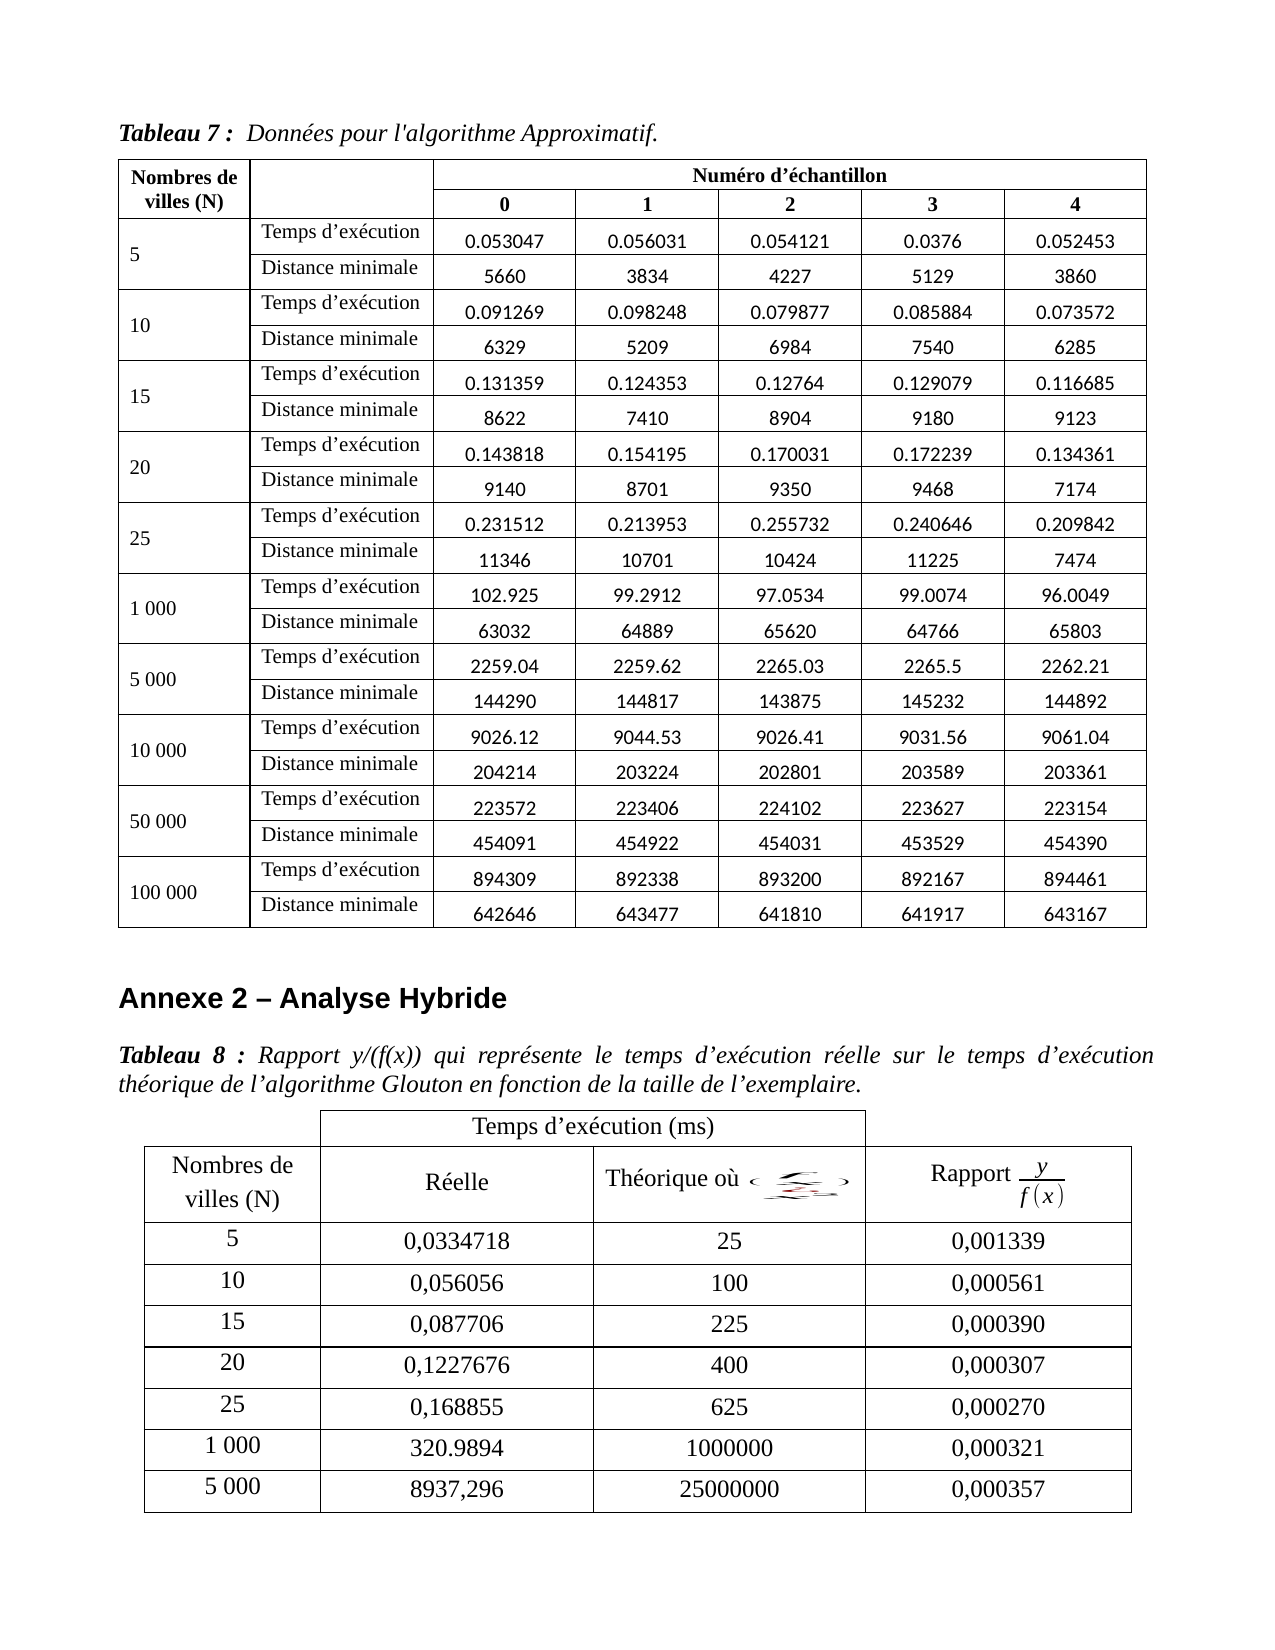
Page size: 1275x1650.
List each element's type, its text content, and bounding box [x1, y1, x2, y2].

table_cell 8904 [719, 396, 861, 431]
table_cell 4227 [719, 255, 861, 289]
table_cell 203224 [576, 751, 718, 785]
table_cell 641917 [862, 892, 1004, 927]
table_cell 625 [594, 1389, 865, 1429]
table_cell 11225 [862, 538, 1004, 572]
table_cell Distance minimale [251, 255, 433, 289]
table_cell Temps d’exécution [251, 574, 433, 608]
table_cell 50 000 [119, 786, 249, 856]
table_cell Distance minimale [251, 609, 433, 643]
table_cell Réelle [321, 1147, 593, 1222]
table_cell 6285 [1005, 326, 1146, 360]
table_cell 0.079877 [719, 290, 861, 324]
table_cell 3860 [1005, 255, 1146, 289]
table_cell 204214 [434, 751, 575, 785]
table_cell 3 [862, 190, 1004, 218]
table_header [866, 1110, 1131, 1146]
table_cell 5660 [434, 255, 575, 289]
table_cell 893200 [719, 857, 861, 891]
table_cell 400 [594, 1348, 865, 1388]
table_cell 0.124353 [576, 361, 718, 395]
table_cell Théorique où [594, 1147, 865, 1222]
table_cell 8937,296 [321, 1471, 593, 1512]
table_cell 7410 [576, 396, 718, 431]
table_cell 4 [1005, 190, 1146, 218]
table_cell 65620 [719, 609, 861, 643]
table_cell 0.056031 [576, 219, 718, 254]
table_cell 643167 [1005, 892, 1146, 927]
table_cell Distance minimale [251, 326, 433, 360]
table_cell 5209 [576, 326, 718, 360]
table_cell 10 000 [119, 715, 249, 785]
table_cell 11346 [434, 538, 575, 572]
table_cell 453529 [862, 821, 1004, 856]
table_cell 0.053047 [434, 219, 575, 254]
table_cell 144892 [1005, 680, 1146, 714]
table_cell 202801 [719, 751, 861, 785]
table_cell 63032 [434, 609, 575, 643]
table_cell 144817 [576, 680, 718, 714]
table_cell 20 [119, 432, 249, 502]
table_cell Temps d’exécution [251, 432, 433, 466]
table_cell Distance minimale [251, 396, 433, 431]
table_cell Temps d’exécution [251, 786, 433, 820]
table_cell 0 [434, 190, 575, 218]
table_cell Temps d’exécution [251, 503, 433, 537]
table_cell 9468 [862, 467, 1004, 502]
table_cell 99.0074 [862, 574, 1004, 608]
text Tableau 8 : Rapport y/(f(x)) qui représente le temps d’exécution réelle sur le temps d’exécution théorique de l’algorithme Glouton en fonction de la taille de l’exemplaire. [118, 1040, 1157, 1097]
table_cell Rapport [866, 1147, 1131, 1222]
table_cell 5129 [862, 255, 1004, 289]
table_header Numéro d’échantillon [434, 160, 1146, 189]
table_cell 6984 [719, 326, 861, 360]
table_cell 0,000321 [866, 1430, 1131, 1470]
table_cell 5 [145, 1223, 320, 1264]
table_cell Temps d’exécution [251, 644, 433, 679]
table_cell 0,168855 [321, 1389, 593, 1429]
table_cell 144290 [434, 680, 575, 714]
table_cell 15 [119, 361, 249, 431]
table_cell 0.091269 [434, 290, 575, 324]
text Tableau 7 : Données pour l'algorithme Approximatif. [118, 118, 1157, 147]
table_cell 2 [719, 190, 861, 218]
table_cell 64766 [862, 609, 1004, 643]
table_cell 96.0049 [1005, 574, 1146, 608]
table_cell 25000000 [594, 1471, 865, 1512]
table_cell 9061.04 [1005, 715, 1146, 749]
table_cell 5 000 [145, 1471, 320, 1512]
table_cell 0.255732 [719, 503, 861, 537]
table_cell 892167 [862, 857, 1004, 891]
table_cell 223572 [434, 786, 575, 820]
table_cell Distance minimale [251, 467, 433, 502]
table_cell Temps d’exécution [251, 857, 433, 891]
table_cell Distance minimale [251, 751, 433, 785]
table_cell 454031 [719, 821, 861, 856]
table_cell 10701 [576, 538, 718, 572]
table_cell 1000000 [594, 1430, 865, 1470]
table_cell 894461 [1005, 857, 1146, 891]
table_cell 2262.21 [1005, 644, 1146, 679]
table_cell 0.054121 [719, 219, 861, 254]
table_cell 0.085884 [862, 290, 1004, 324]
table_cell 224102 [719, 786, 861, 820]
table_cell 2265.03 [719, 644, 861, 679]
table_cell 1 [576, 190, 718, 218]
table_cell 143875 [719, 680, 861, 714]
table_cell 0.12764 [719, 361, 861, 395]
table_cell 8701 [576, 467, 718, 502]
table_cell 9180 [862, 396, 1004, 431]
table_cell 2265.5 [862, 644, 1004, 679]
table_cell 9026.41 [719, 715, 861, 749]
table_cell 10424 [719, 538, 861, 572]
table_cell 3834 [576, 255, 718, 289]
table_cell 20 [145, 1348, 320, 1388]
table_cell 0,000270 [866, 1389, 1131, 1429]
table_cell 10 [145, 1265, 320, 1305]
table_cell 894309 [434, 857, 575, 891]
table_cell 25 [594, 1223, 865, 1264]
table_cell 0.052453 [1005, 219, 1146, 254]
table_cell 15 [145, 1306, 320, 1346]
table_cell 9123 [1005, 396, 1146, 431]
table_cell 9044.53 [576, 715, 718, 749]
table_cell 0.134361 [1005, 432, 1146, 466]
table_cell 0.098248 [576, 290, 718, 324]
table_cell 223406 [576, 786, 718, 820]
table_cell 7174 [1005, 467, 1146, 502]
table_cell 1 000 [145, 1430, 320, 1470]
table_cell 0,056056 [321, 1265, 593, 1305]
table_cell 0.170031 [719, 432, 861, 466]
table_cell 1 000 [119, 574, 249, 643]
table_cell 0,000390 [866, 1306, 1131, 1346]
table_cell Temps d’exécution [251, 715, 433, 749]
table_cell 0.143818 [434, 432, 575, 466]
table_cell 0.0376 [862, 219, 1004, 254]
table_cell Temps d’exécution [251, 361, 433, 395]
table_cell 9031.56 [862, 715, 1004, 749]
table_cell 320.9894 [321, 1430, 593, 1470]
table_cell 64889 [576, 609, 718, 643]
subtitle Annexe 2 – Analyse Hybride [118, 981, 1157, 1015]
table_header Nombres de villes (N) [119, 160, 249, 218]
table_cell 145232 [862, 680, 1004, 714]
table_cell 2259.62 [576, 644, 718, 679]
table_cell 2259.04 [434, 644, 575, 679]
table_cell 99.2912 [576, 574, 718, 608]
table_cell 8622 [434, 396, 575, 431]
table_cell 0,087706 [321, 1306, 593, 1346]
table_header [144, 1110, 320, 1146]
table_cell 0,000561 [866, 1265, 1131, 1305]
table_cell 100 000 [119, 857, 249, 927]
table_cell 0.209842 [1005, 503, 1146, 537]
table_cell 10 [119, 290, 249, 360]
table_cell 0.213953 [576, 503, 718, 537]
table_cell 102.925 [434, 574, 575, 608]
table_cell 0,001339 [866, 1223, 1131, 1264]
table_cell Distance minimale [251, 680, 433, 714]
table_header Temps d’exécution (ms) [321, 1111, 865, 1146]
table_header [251, 160, 433, 218]
table_cell 5 [119, 219, 249, 289]
table_cell 9026.12 [434, 715, 575, 749]
table_cell 454390 [1005, 821, 1146, 856]
table_cell 454091 [434, 821, 575, 856]
table_cell 5 000 [119, 644, 249, 714]
table_cell 0.129079 [862, 361, 1004, 395]
table_cell 643477 [576, 892, 718, 927]
table_cell Temps d’exécution [251, 219, 433, 254]
table_cell 6329 [434, 326, 575, 360]
table_cell Distance minimale [251, 821, 433, 856]
table_cell 0.231512 [434, 503, 575, 537]
table_cell 25 [145, 1389, 320, 1429]
table_cell 7474 [1005, 538, 1146, 572]
table_cell 223154 [1005, 786, 1146, 820]
table_cell 641810 [719, 892, 861, 927]
table_cell Distance minimale [251, 538, 433, 572]
table_cell 0,0334718 [321, 1223, 593, 1264]
table_cell 0.240646 [862, 503, 1004, 537]
table_cell Distance minimale [251, 892, 433, 927]
table_cell 0.154195 [576, 432, 718, 466]
table_cell 9140 [434, 467, 575, 502]
table_cell 454922 [576, 821, 718, 856]
table_cell 203361 [1005, 751, 1146, 785]
table_cell Temps d’exécution [251, 290, 433, 324]
table_cell Nombres de villes (N) [145, 1147, 320, 1222]
table_cell 25 [119, 503, 249, 572]
table_cell 0,000357 [866, 1471, 1131, 1512]
table_cell 0,000307 [866, 1348, 1131, 1388]
table_cell 203589 [862, 751, 1004, 785]
table_cell 642646 [434, 892, 575, 927]
table_cell 0,1227676 [321, 1348, 593, 1388]
table_cell 0.116685 [1005, 361, 1146, 395]
table_cell 225 [594, 1306, 865, 1346]
table_cell 65803 [1005, 609, 1146, 643]
table_cell 0.073572 [1005, 290, 1146, 324]
table_cell 97.0534 [719, 574, 861, 608]
table_cell 100 [594, 1265, 865, 1305]
table_cell 7540 [862, 326, 1004, 360]
table_cell 9350 [719, 467, 861, 502]
table_cell 892338 [576, 857, 718, 891]
table_cell 0.131359 [434, 361, 575, 395]
table_cell 0.172239 [862, 432, 1004, 466]
table_cell 223627 [862, 786, 1004, 820]
